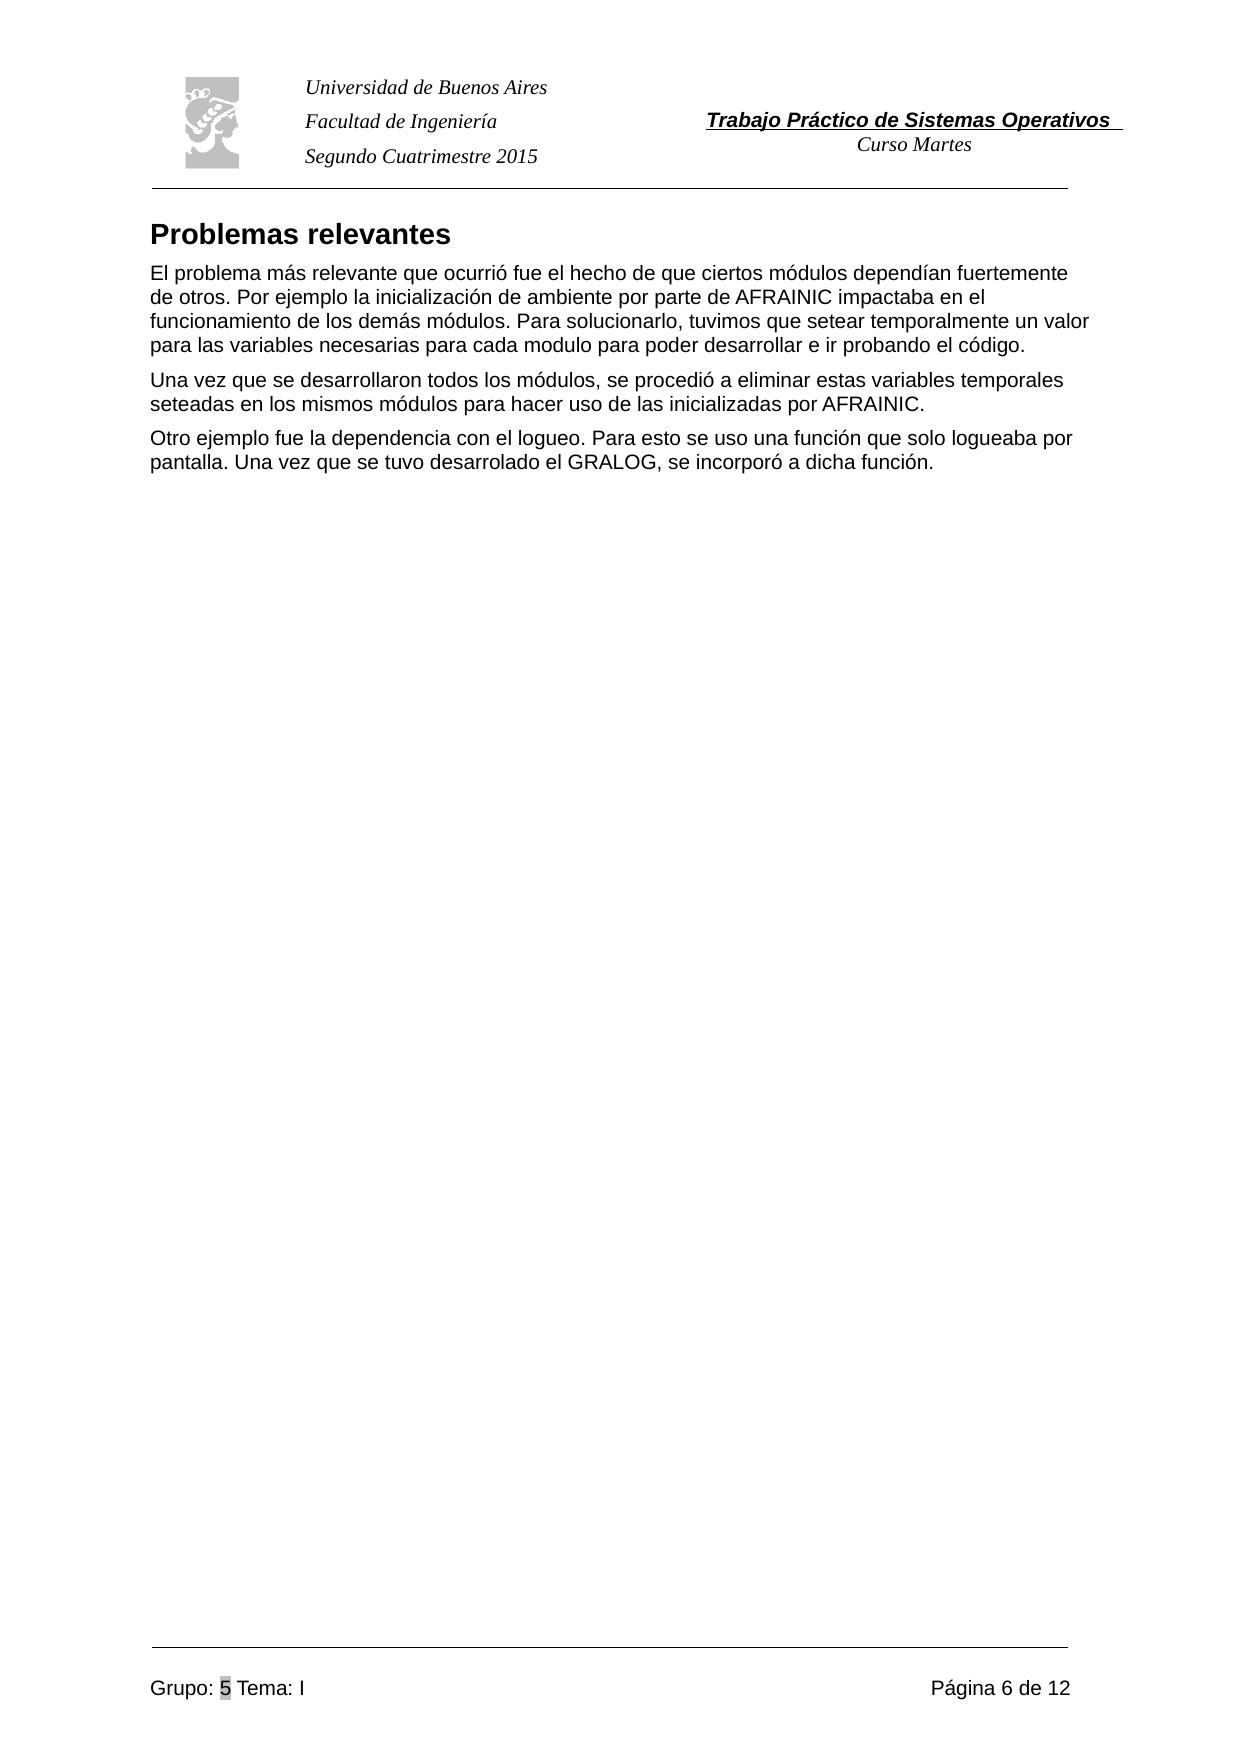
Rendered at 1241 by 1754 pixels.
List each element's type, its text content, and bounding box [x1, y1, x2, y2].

text Otro ejemplo fue la dependencia con el logueo. Para esto se uso una función que solo logueaba por pantalla. Una vez que se tuvo desarrolado el GRALOG, se incorporó a dicha función. [150, 426, 1090, 474]
text Una vez que se desarrollaron todos los módulos, se procedió a eliminar estas variables temporales seteadas en los mismos módulos para hacer uso de las inicializadas por AFRAINIC. [150, 367, 1090, 415]
picture [183, 74, 246, 171]
subtitle Problemas relevantes [150, 217, 1090, 251]
text El problema más relevante que ocurrió fue el hecho de que ciertos módulos dependían fuertemente de otros. Por ejemplo la inicialización de ambiente por parte de AFRAINIC impactaba en el funcionamiento de los demás módulos. Para solucionarlo, tuvimos que setear temporalmente un valor para las variables necesarias para cada modulo para poder desarrollar e ir probando el código. [150, 261, 1090, 357]
